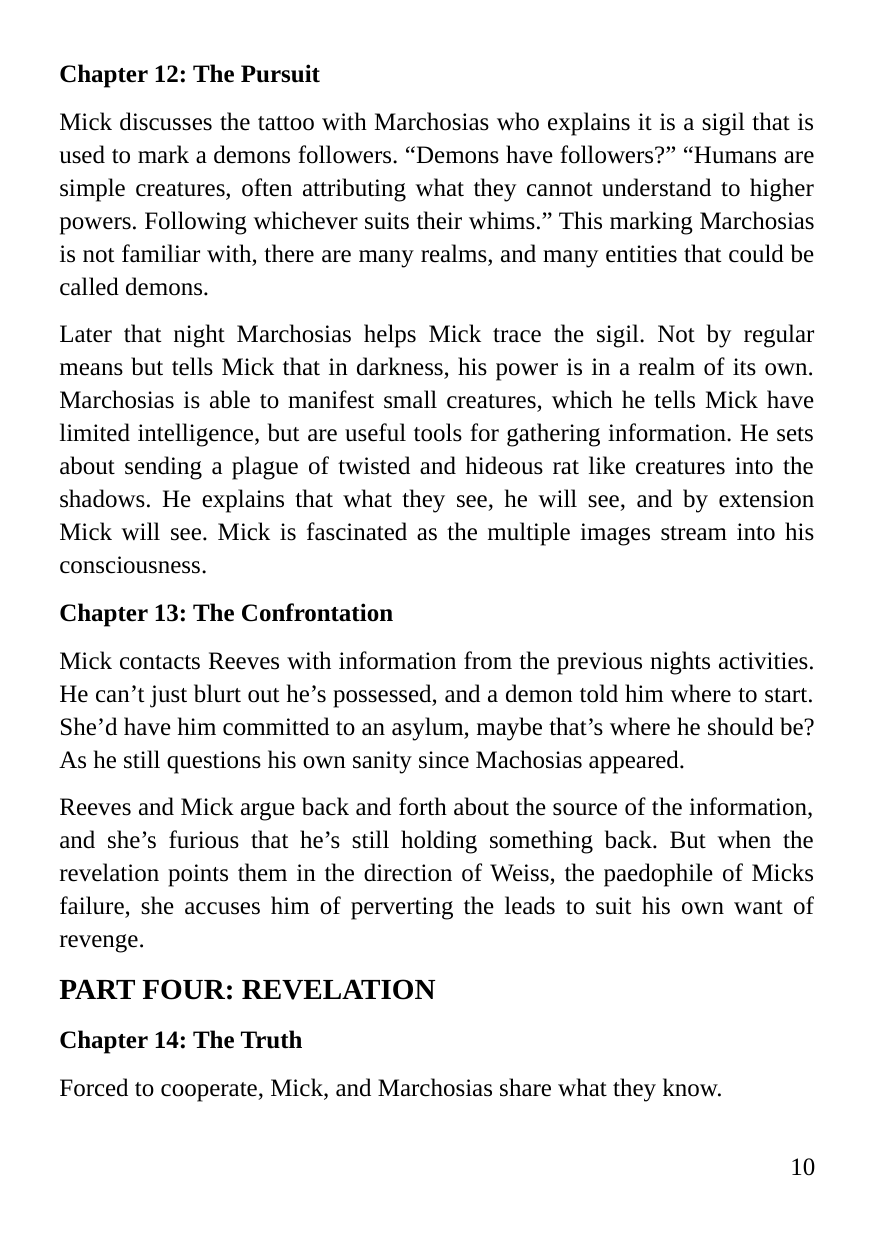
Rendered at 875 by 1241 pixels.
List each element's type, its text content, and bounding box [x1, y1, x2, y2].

text Mick discusses the tattoo with Marchosias who explains it is a sigil that is used to mark a demons followers. “Demons have followers?” “Humans are simple creatures, often attributing what they cannot understand to higher powers. Following whichever suits their whims.” This marking Marchosias is not familiar with, there are many realms, and many entities that could be called demons. [59, 107, 815, 301]
subtitle Chapter 12: The Pursuit [59, 59, 815, 88]
text Mick contacts Reeves with information from the previous nights activities. He can’t just blurt out he’s possessed, and a demon told him where to start. She’d have him committed to an asylum, maybe that’s where he should be? As he still questions his own sanity since Machosias appeared. [59, 646, 815, 773]
subtitle Chapter 14: The Truth [59, 1025, 815, 1054]
text Forced to cooperate, Mick, and Marchosias share what they know. [59, 1073, 815, 1102]
text Reeves and Mick argue back and forth about the source of the information, and she’s furious that he’s still holding something back. But when the revelation points them in the direction of Weiss, the paedophile of Micks failure, she accuses him of perverting the leads to suit his own want of revenge. [59, 792, 815, 953]
subtitle Chapter 13: The Confrontation [59, 598, 815, 627]
text Later that night Marchosias helps Mick trace the sigil. Not by regular means but tells Mick that in darkness, his power is in a realm of its own. Marchosias is able to manifest small creatures, which he tells Mick have limited intelligence, but are useful tools for gathering information. He sets about sending a plague of twisted and hideous rat like creatures into the shadows. He explains that what they see, he will see, and by extension Mick will see. Mick is fascinated as the multiple images stream into his consciousness. [59, 319, 815, 579]
subtitle PART FOUR: REVELATION [59, 972, 815, 1006]
